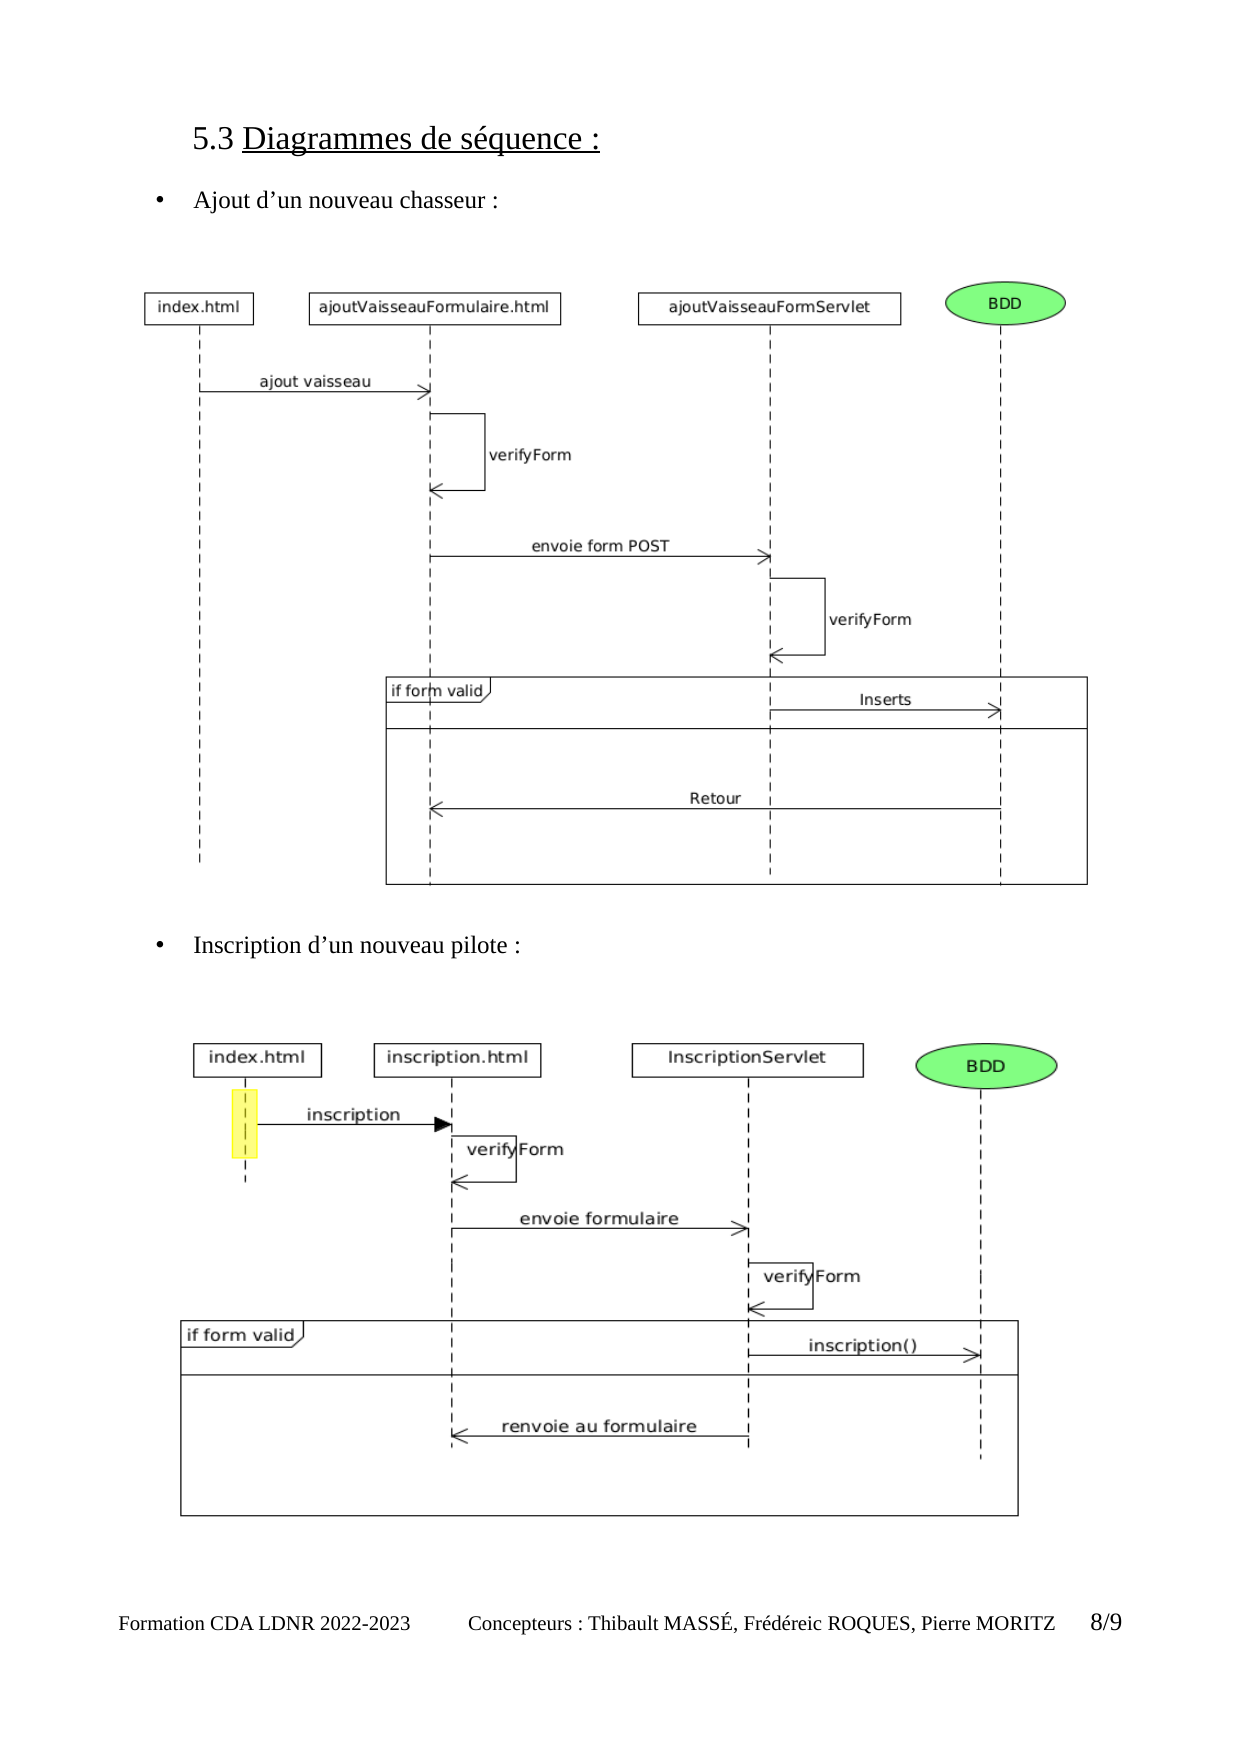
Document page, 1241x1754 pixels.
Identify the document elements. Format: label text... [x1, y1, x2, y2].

picture [118, 242, 1123, 930]
picture [121, 997, 1126, 1566]
list Inscription d’un nouveau pilote : [156, 930, 1122, 987]
text 5.3 Diagrammes de séquence : [118, 118, 1122, 156]
list Ajout d’un nouveau chasseur : [156, 185, 1122, 214]
